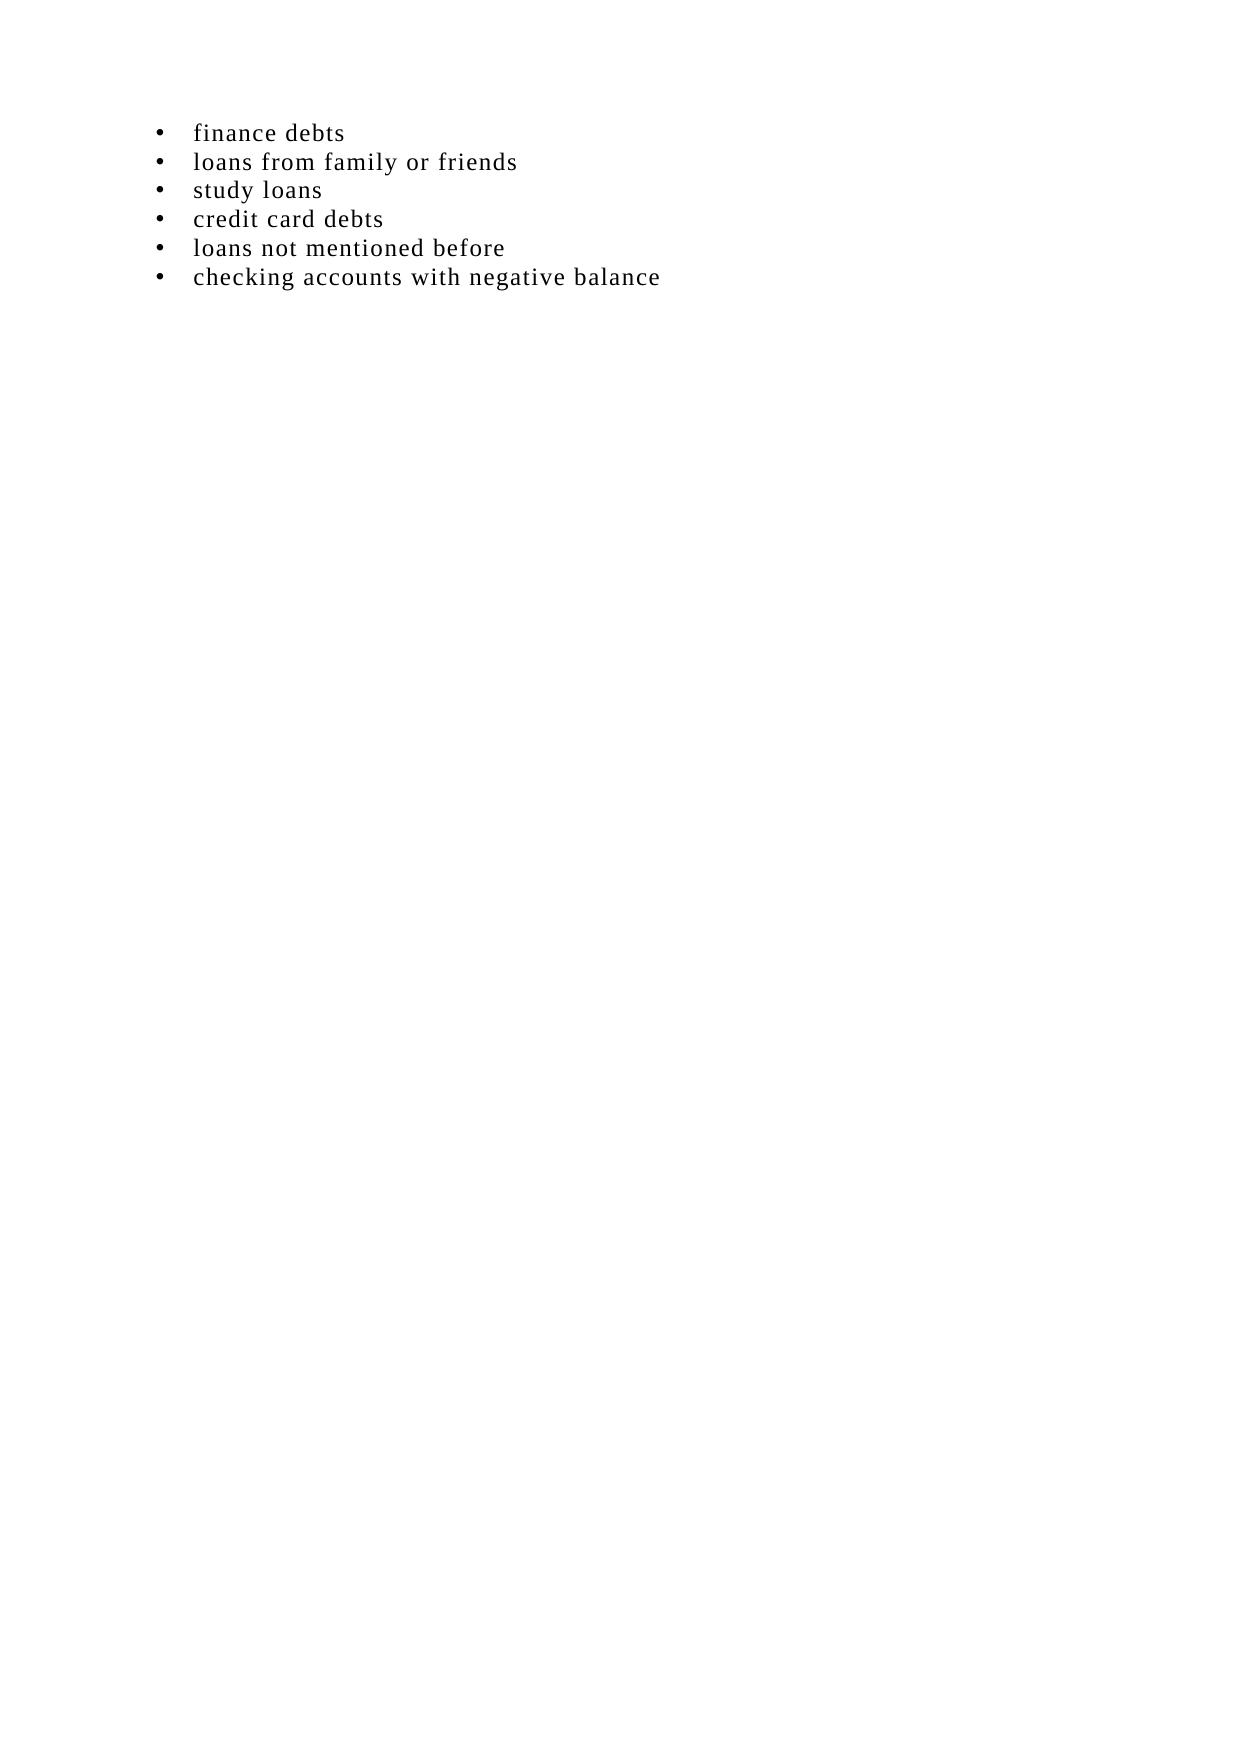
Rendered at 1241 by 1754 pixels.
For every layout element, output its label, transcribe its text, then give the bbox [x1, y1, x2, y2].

list loans not mentioned before [156, 233, 1122, 262]
list study loans [156, 176, 1122, 204]
list checking accounts with negative balance [156, 262, 1122, 291]
list finance debts [156, 118, 1122, 147]
list credit card debts [156, 204, 1122, 233]
list loans from family or friends [156, 147, 1122, 176]
